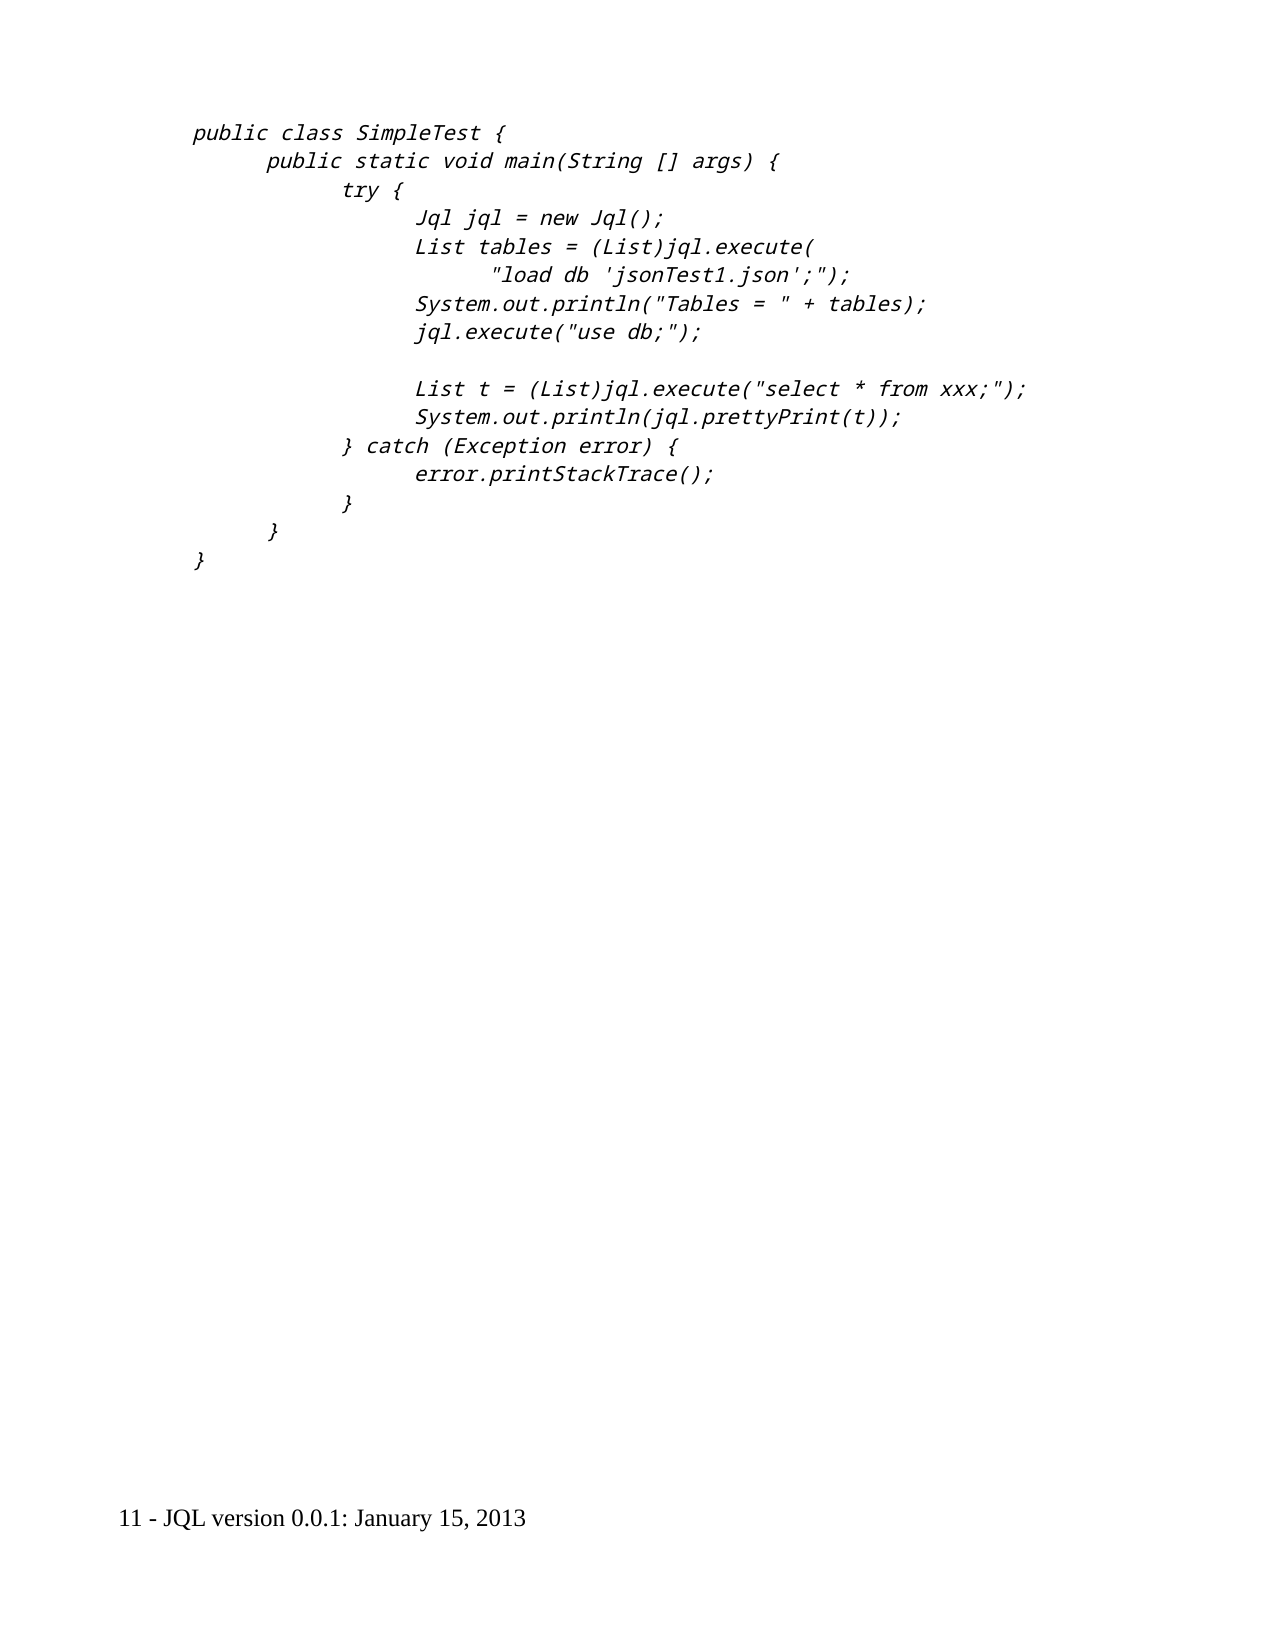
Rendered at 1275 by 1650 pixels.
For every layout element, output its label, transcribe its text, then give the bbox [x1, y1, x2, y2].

text } [192, 516, 1157, 545]
text System.out.println(jql.prettyPrint(t)); [192, 402, 1157, 431]
text public static void main(String [] args) { [192, 147, 1157, 175]
text error.printStackTrace(); [192, 459, 1157, 488]
text Jql jql = new Jql(); [192, 203, 1157, 232]
text List t = (List)jql.execute("select * from xxx;"); [192, 374, 1157, 402]
text } catch (Exception error) { [192, 431, 1157, 459]
text } [192, 488, 1157, 516]
text jql.execute("use db;"); [192, 317, 1157, 346]
text } [192, 545, 1157, 573]
text List tables = (List)jql.execute( [192, 232, 1157, 260]
text public class SimpleTest { [192, 118, 1157, 147]
text try { [192, 175, 1157, 203]
text System.out.println("Tables = " + tables); [192, 289, 1157, 317]
text "load db 'jsonTest1.json';"); [192, 260, 1157, 289]
